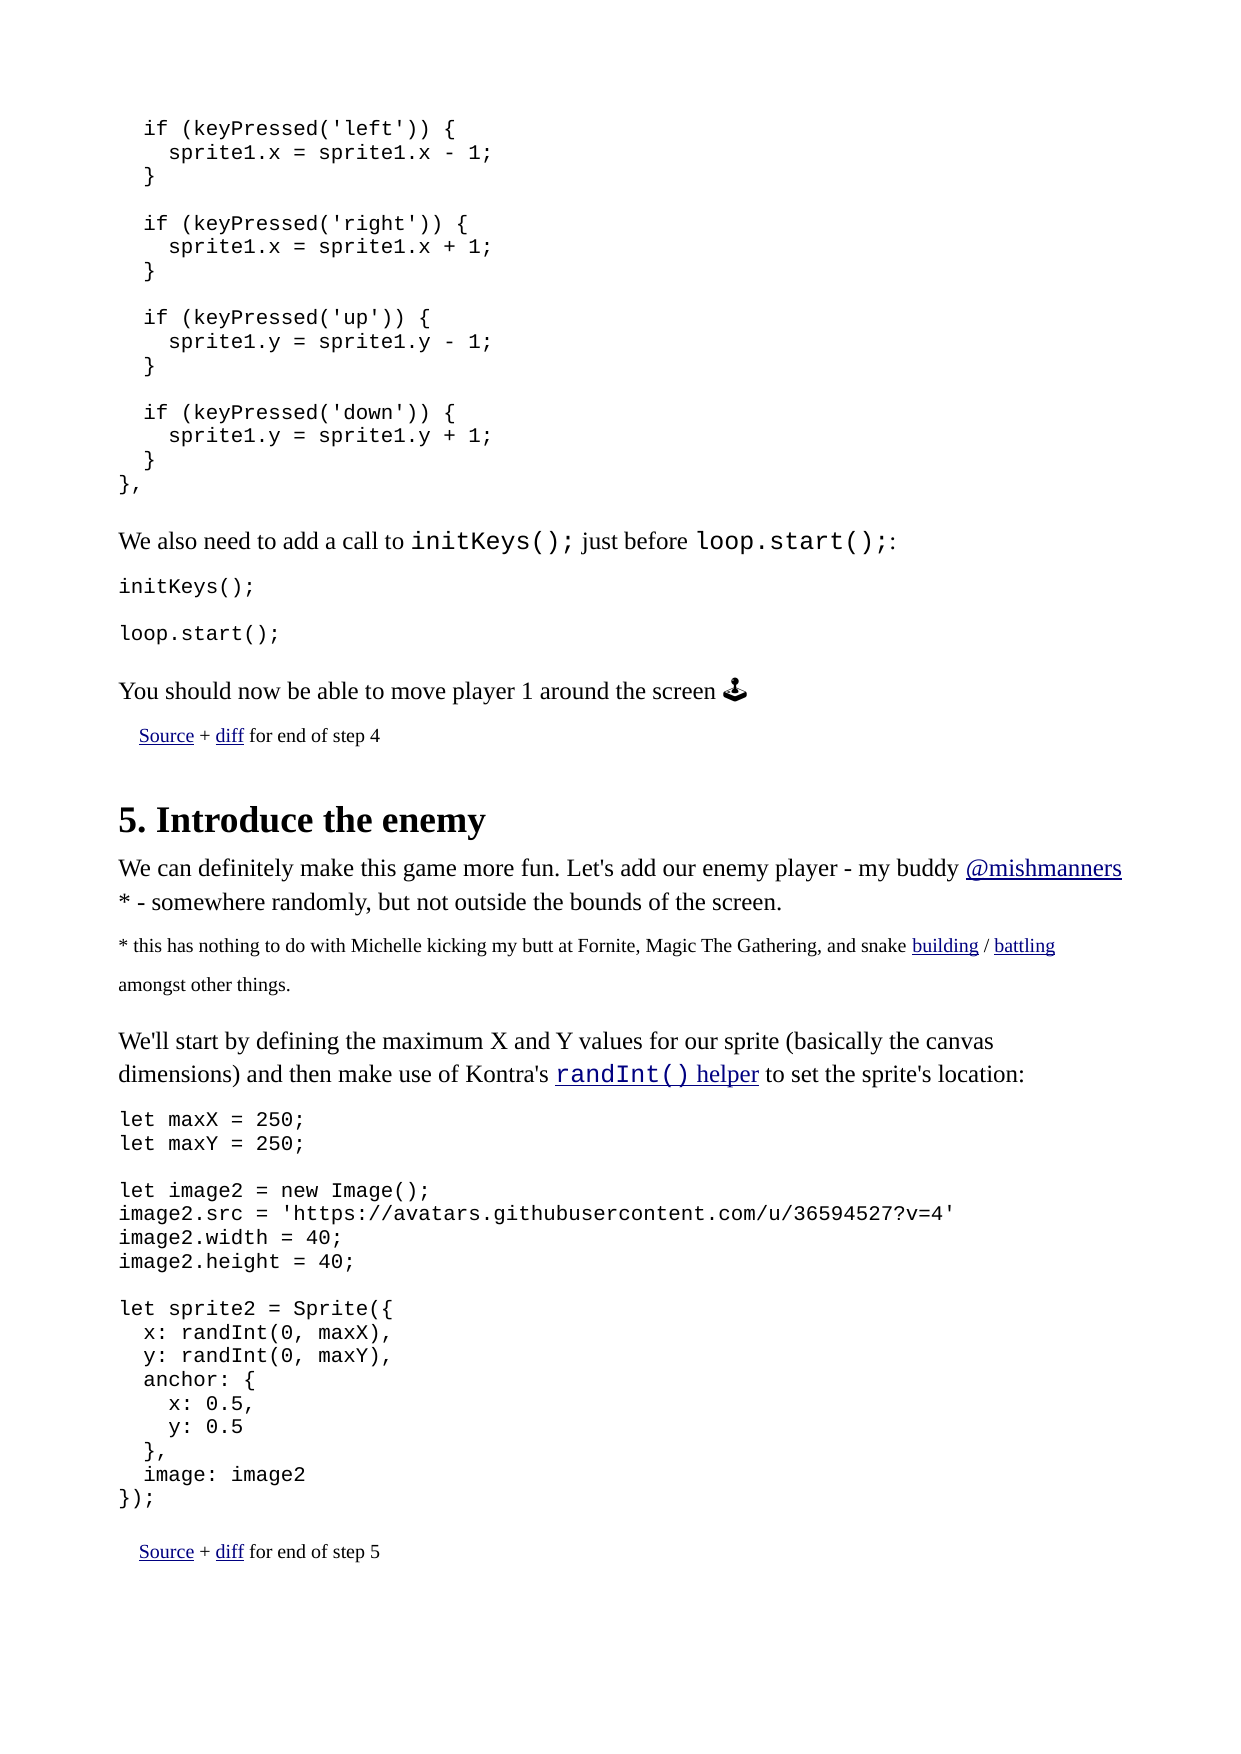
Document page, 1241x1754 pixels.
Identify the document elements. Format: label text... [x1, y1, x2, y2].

text let sprite2 = Sprite({ [118, 1298, 1122, 1322]
text if (keyPressed('right')) { [118, 213, 1122, 236]
text sprite1.x = sprite1.x + 1; [118, 236, 1122, 260]
text We also need to add a call to initKeys(); just before loop.start();: [118, 526, 1122, 557]
text }, [118, 473, 1122, 496]
text sprite1.x = sprite1.x - 1; [118, 142, 1122, 165]
text image2.width = 40; [118, 1227, 1122, 1251]
text You should now be able to move player 1 around the screen 🕹️ [118, 676, 1122, 705]
text let image2 = new Image(); [118, 1180, 1122, 1203]
text }); [118, 1487, 1122, 1511]
text } [118, 354, 1122, 378]
text initKeys(); [118, 576, 1122, 599]
text anchor: { [118, 1369, 1122, 1393]
text }, [118, 1440, 1122, 1463]
text image2.src = 'https://avatars.githubusercontent.com/u/36594527?v=4' [118, 1203, 1122, 1227]
text if (keyPressed('left')) { [118, 118, 1122, 142]
text x: randInt(0, maxX), [118, 1322, 1122, 1345]
text loop.start(); [118, 623, 1122, 647]
text image2.height = 40; [118, 1251, 1122, 1274]
text let maxX = 250; [118, 1109, 1122, 1132]
subtitle 5. Introduce the enemy [118, 798, 1122, 841]
text } [118, 165, 1122, 189]
text } [118, 260, 1122, 284]
text if (keyPressed('down')) { [118, 402, 1122, 426]
text if (keyPressed('up')) { [118, 307, 1122, 331]
text y: 0.5 [118, 1416, 1122, 1440]
text image: image2 [118, 1463, 1122, 1487]
text x: 0.5, [118, 1393, 1122, 1416]
text 💾 Source + diff for end of step 4 [118, 724, 1122, 757]
text y: randInt(0, maxY), [118, 1345, 1122, 1369]
text sprite1.y = sprite1.y - 1; [118, 331, 1122, 354]
text We'll start by defining the maximum X and Y values for our sprite (basically the canvas dimensions) and then make use of Kontra's randInt() helper to set the sprite's location: [118, 1026, 1122, 1090]
text let maxY = 250; [118, 1132, 1122, 1156]
text sprite1.y = sprite1.y + 1; [118, 426, 1122, 449]
text * this has nothing to do with Michelle kicking my butt at Fornite, Magic The Gathering, and snake building / battling amongst other things. [118, 934, 1122, 1006]
text } [118, 449, 1122, 473]
text We can definitely make this game more fun. Let's add our enemy player - my buddy @mishmanners * - somewhere randomly, but not outside the bounds of the screen. [118, 853, 1122, 915]
text 💾 Source + diff for end of step 5 [118, 1540, 1122, 1574]
